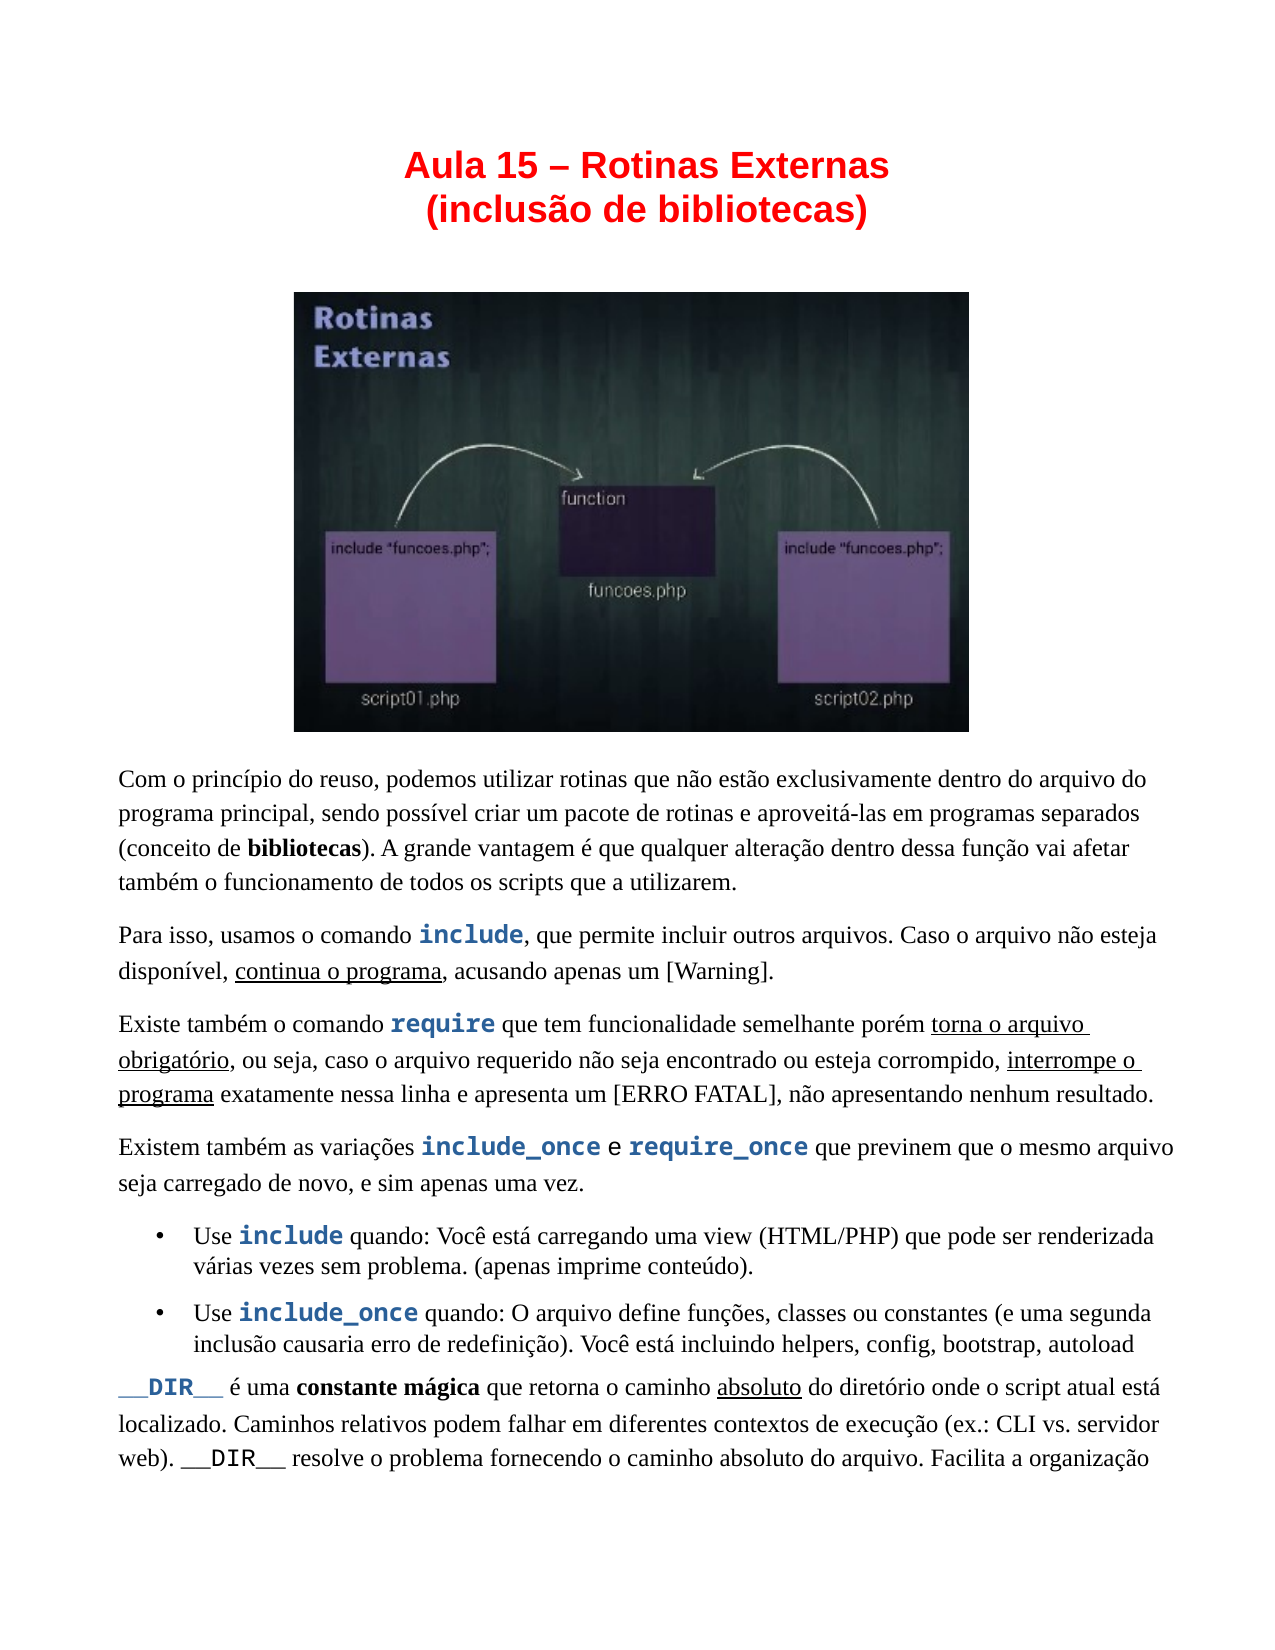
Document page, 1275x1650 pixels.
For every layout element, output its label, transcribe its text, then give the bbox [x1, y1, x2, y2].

list Use include_once quando: O arquivo define funções, classes ou constantes (e uma segunda inclusão causaria erro de redefinição). Você está incluindo helpers, config, bootstrap, autoload [156, 1295, 1175, 1358]
picture [293, 292, 969, 732]
text __DIR__ é uma constante mágica que retorna o caminho absoluto do diretório onde o script atual está localizado. Caminhos relativos podem falhar em diferentes contextos de execução (ex.: CLI vs. servidor web). __DIR__ resolve o problema fornecendo o caminho absoluto do arquivo. Facilita a organização [118, 1372, 1175, 1474]
subtitle Aula 15 – Rotinas Externas (inclusão de bibliotecas) [118, 143, 1175, 230]
text Com o princípio do reuso, podemos utilizar rotinas que não estão exclusivamente dentro do arquivo do programa principal, sendo possível criar um pacote de rotinas e aproveitá-las em programas separados (conceito de bibliotecas). A grande vantagem é que qualquer alteração dentro dessa função vai afetar também o funcionamento de todos os scripts que a utilizarem. [118, 729, 1193, 896]
text Para isso, usamos o comando include, que permite incluir outros arquivos. Caso o arquivo não esteja disponível, continua o programa, acusando apenas um [Warning]. [118, 916, 1175, 985]
list Use include quando: Você está carregando uma view (HTML/PHP) que pode ser renderizada várias vezes sem problema. (apenas imprime conteúdo). [156, 1217, 1175, 1280]
text Existe também o comando require que tem funcionalidade semelhante porém torna o arquivo obrigatório, ou seja, caso o arquivo requerido não seja encontrado ou esteja corrompido, interrompe o programa exatamente nessa linha e apresenta um [ERRO FATAL], não apresentando nenhum resultado. [118, 1005, 1175, 1108]
text Existem também as variações include_once e require_once que previnem que o mesmo arquivo seja carregado de novo, e sim apenas uma vez. [118, 1128, 1175, 1197]
